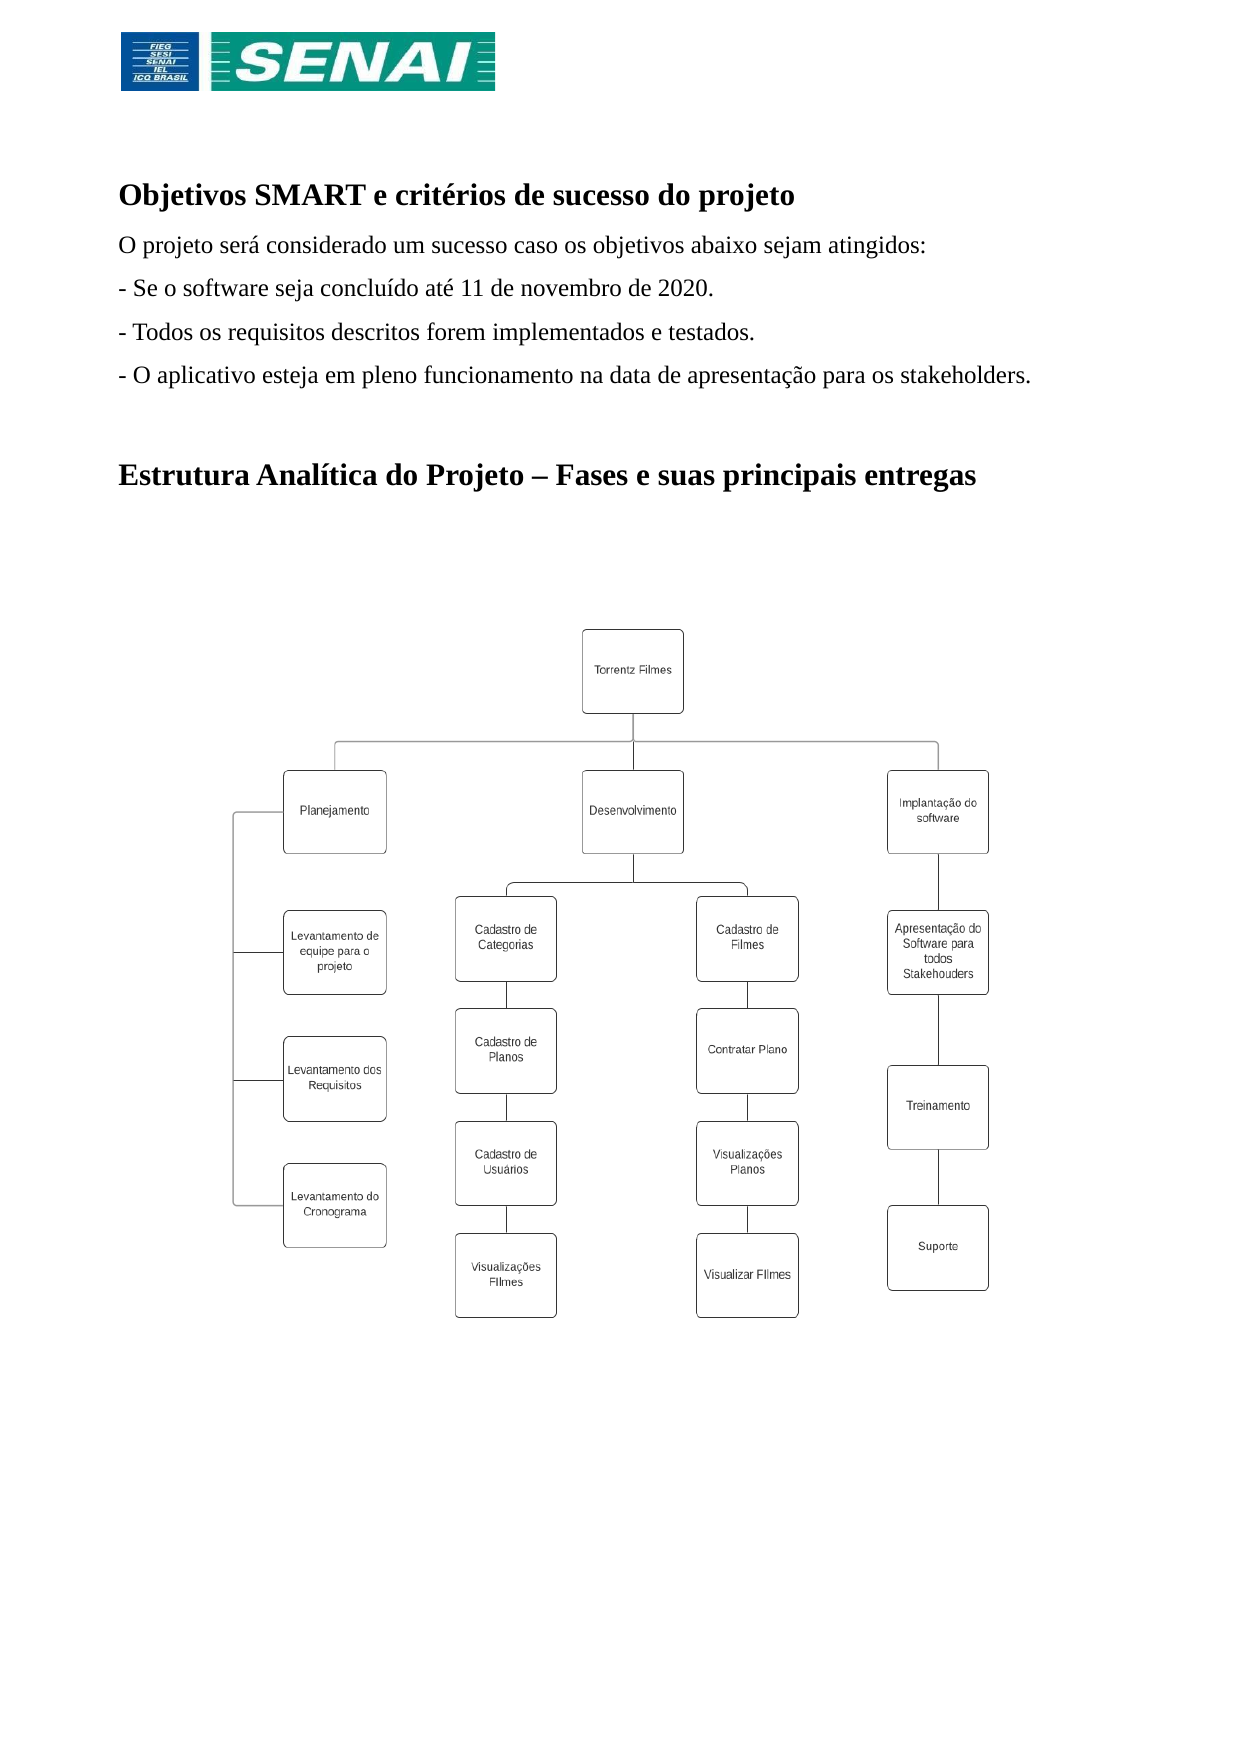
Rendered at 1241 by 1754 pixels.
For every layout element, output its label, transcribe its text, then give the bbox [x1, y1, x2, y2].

picture [109, 607, 1131, 1412]
text Estrutura Analítica do Projeto – Fases e suas principais entregas [118, 457, 1122, 493]
text Objetivos SMART e critérios de sucesso do projeto [118, 176, 1122, 212]
list - Se o software seja concluído até 11 de novembro de 2020. [118, 273, 1122, 302]
text O projeto será considerado um sucesso caso os objetivos abaixo sejam atingidos: [118, 230, 1122, 259]
picture [121, 32, 495, 91]
list - O aplicativo esteja em pleno funcionamento na data de apresentação para os stakeholders. [118, 360, 1122, 388]
list - Todos os requisitos descritos forem implementados e testados. [118, 317, 1122, 345]
